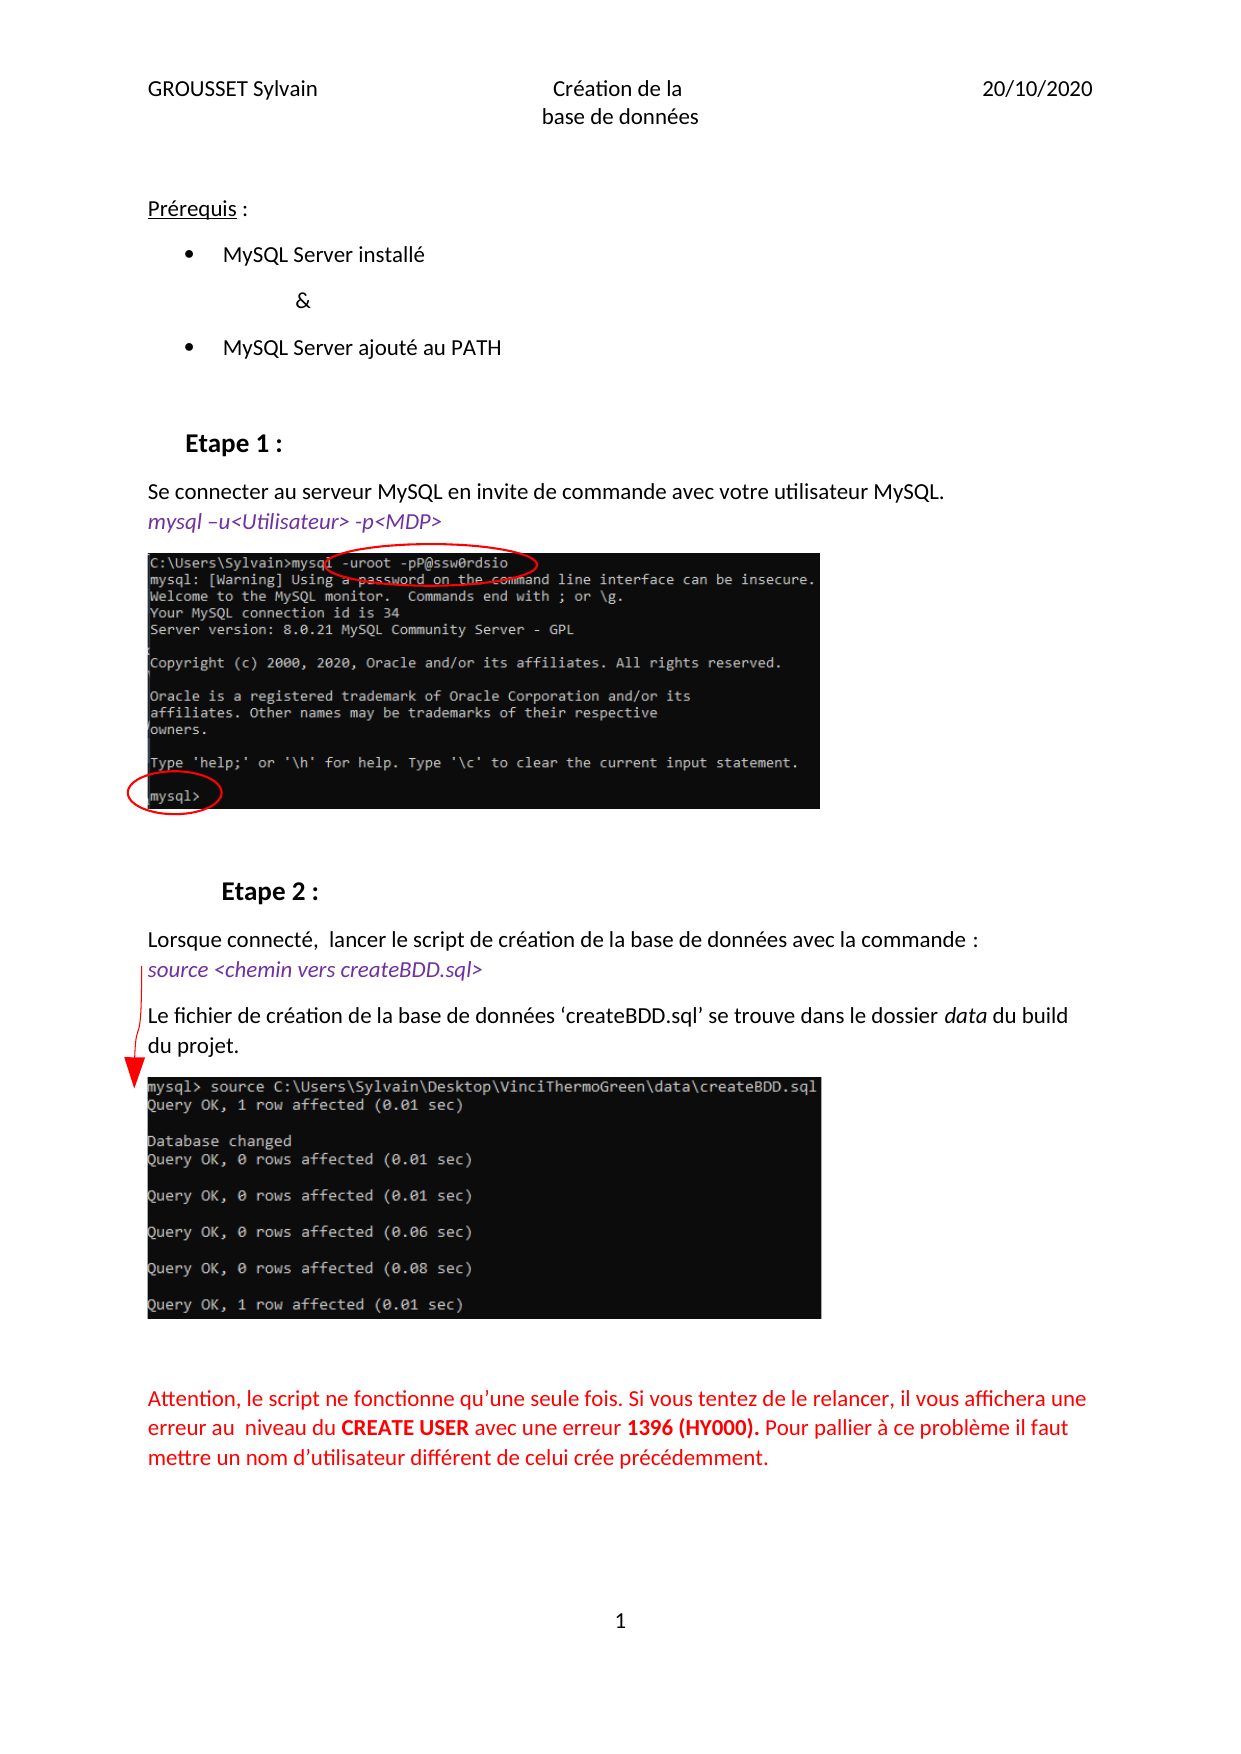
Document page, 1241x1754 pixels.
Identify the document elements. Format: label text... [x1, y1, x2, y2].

text Etape 1 : [148, 426, 1093, 459]
text Lorsque connecté, lancer le script de création de la base de données avec la commande : source <chemin vers createBDD.sql> [148, 925, 1093, 983]
list MySQL Server installé [185, 240, 1093, 268]
list & [295, 287, 1093, 315]
text Attention, le script ne fonctionne qu’une seule fois. Si vous tentez de le relancer, il vous affichera une erreur au niveau du CREATE USER avec une erreur 1396 (HY000). Pour pallier à ce problème il faut mettre un nom d’utilisateur différent de celui crée précédemment. [148, 1384, 1093, 1471]
text Se connecter au serveur MySQL en invite de commande avec votre utilisateur MySQL. mysql –u<Utilisateur> -p<MDP> [148, 477, 1093, 535]
text Prérequis : [148, 194, 1093, 222]
text Le fichier de création de la base de données ‘createBDD.sql’ se trouve dans le dossier data du build du projet. [148, 1001, 1093, 1059]
list MySQL Server ajouté au PATH [185, 333, 1093, 361]
text Etape 2 : [148, 874, 1093, 907]
